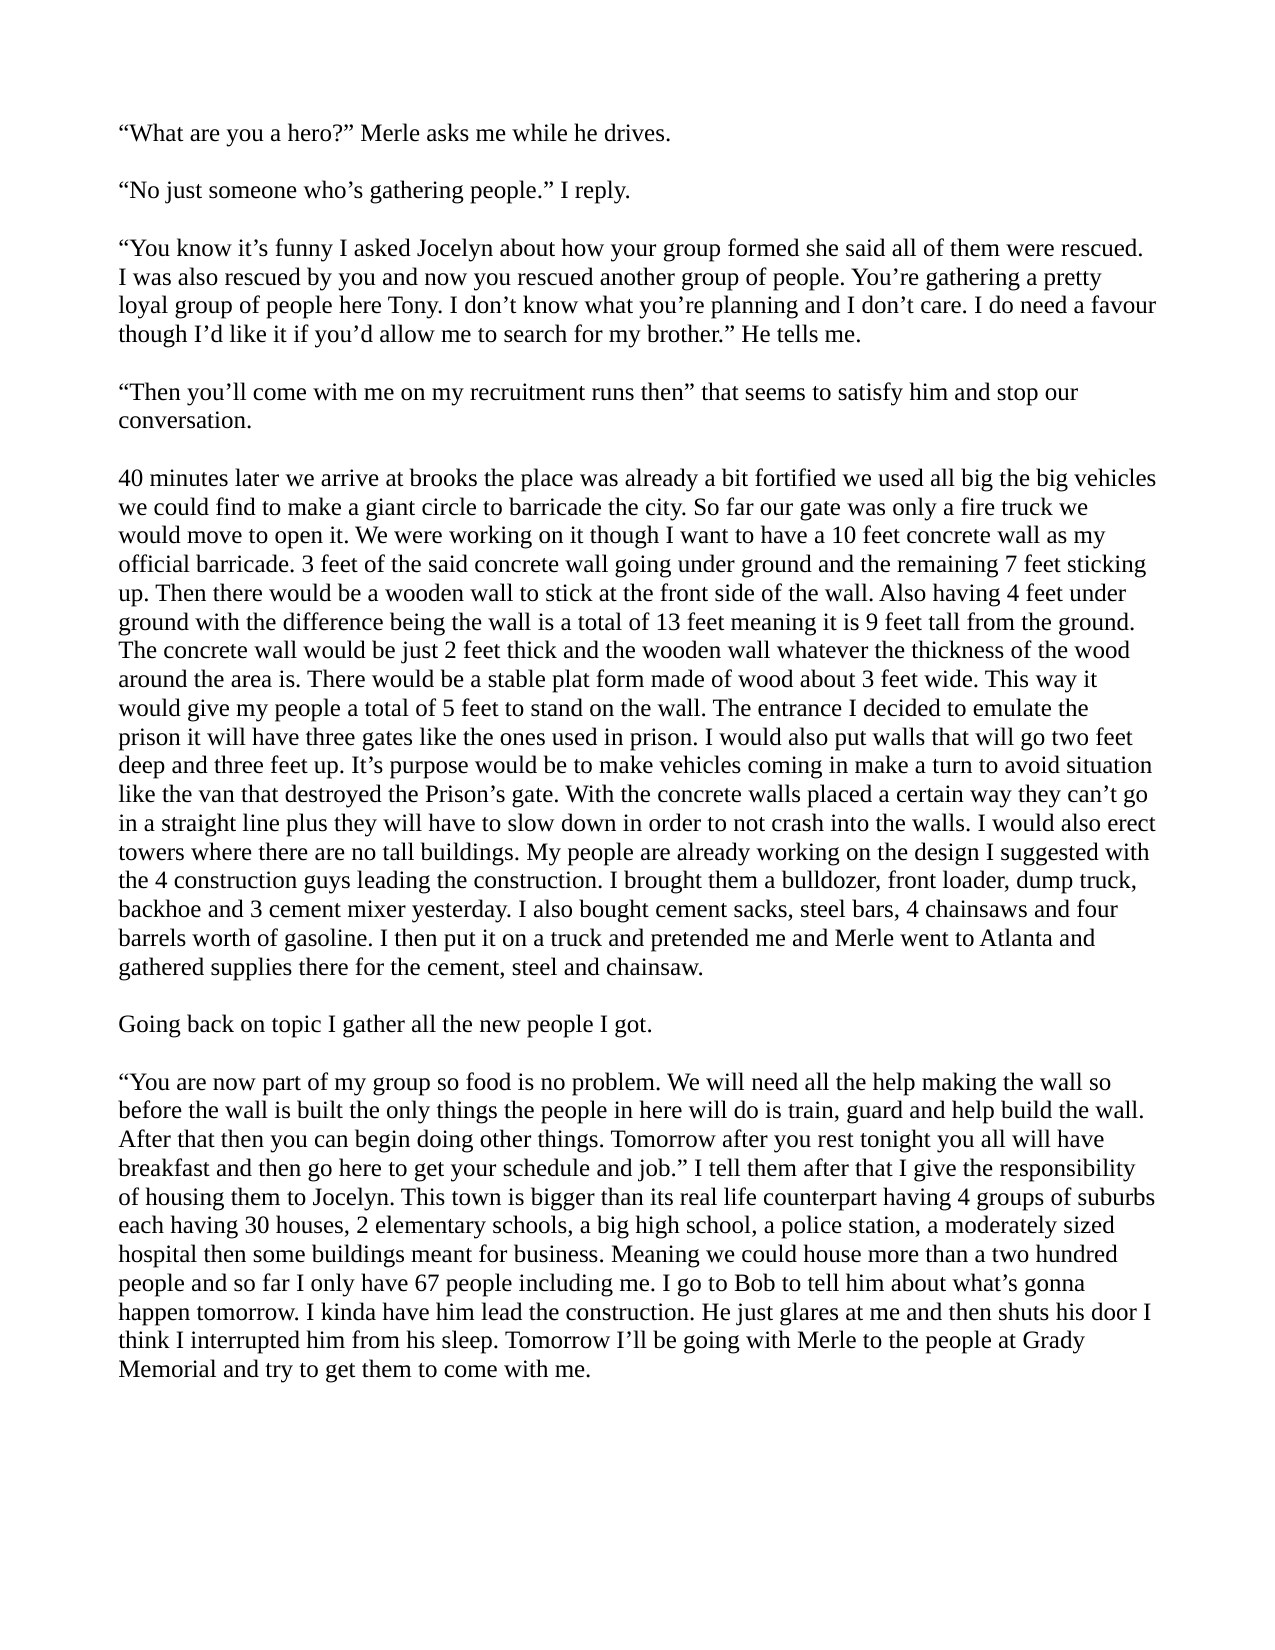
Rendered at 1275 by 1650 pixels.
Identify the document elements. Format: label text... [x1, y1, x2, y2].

text “What are you a hero?” Merle asks me while he drives. [118, 118, 1157, 147]
text Going back on topic I gather all the new people I got. [118, 1009, 1157, 1038]
text “No just someone who’s gathering people.” I reply. [118, 176, 1157, 204]
text “Then you’ll come with me on my recruitment runs then” that seems to satisfy him and stop our conversation. [118, 377, 1157, 434]
text 40 minutes later we arrive at brooks the place was already a bit fortified we used all big the big vehicles we could find to make a giant circle to barricade the city. So far our gate was only a fire truck we would move to open it. We were working on it though I want to have a 10 feet concrete wall as my official barricade. 3 feet of the said concrete wall going under ground and the remaining 7 feet sticking up. Then there would be a wooden wall to stick at the front side of the wall. Also having 4 feet under ground with the difference being the wall is a total of 13 feet meaning it is 9 feet tall from the ground. The concrete wall would be just 2 feet thick and the wooden wall whatever the thickness of the wood around the area is. There would be a stable plat form made of wood about 3 feet wide. This way it would give my people a total of 5 feet to stand on the wall. The entrance I decided to emulate the prison it will have three gates like the ones used in prison. I would also put walls that will go two feet deep and three feet up. It’s purpose would be to make vehicles coming in make a turn to avoid situation like the van that destroyed the Prison’s gate. With the concrete walls placed a certain way they can’t go in a straight line plus they will have to slow down in order to not crash into the walls. I would also erect towers where there are no tall buildings. My people are already working on the design I suggested with the 4 construction guys leading the construction. I brought them a bulldozer, front loader, dump truck, backhoe and 3 cement mixer yesterday. I also bought cement sacks, steel bars, 4 chainsaws and four barrels worth of gasoline. I then put it on a truck and pretended me and Merle went to Atlanta and gathered supplies there for the cement, steel and chainsaw. [118, 463, 1157, 981]
text “You are now part of my group so food is no problem. We will need all the help making the wall so before the wall is built the only things the people in here will do is train, guard and help build the wall. After that then you can begin doing other things. Tomorrow after you rest tonight you all will have breakfast and then go here to get your schedule and job.” I tell them after that I give the responsibility of housing them to Jocelyn. This town is bigger than its real life counterpart having 4 groups of suburbs each having 30 houses, 2 elementary schools, a big high school, a police station, a moderately sized hospital then some buildings meant for business. Meaning we could house more than a two hundred people and so far I only have 67 people including me. I go to Bob to tell him about what’s gonna happen tomorrow. I kinda have him lead the construction. He just glares at me and then shuts his door I think I interrupted him from his sleep. Tomorrow I’ll be going with Merle to the people at Grady Memorial and try to get them to come with me. [118, 1067, 1157, 1383]
text “You know it’s funny I asked Jocelyn about how your group formed she said all of them were rescued. I was also rescued by you and now you rescued another group of people. You’re gathering a pretty loyal group of people here Tony. I don’t know what you’re planning and I don’t care. I do need a favour though I’d like it if you’d allow me to search for my brother.” He tells me. [118, 233, 1157, 348]
